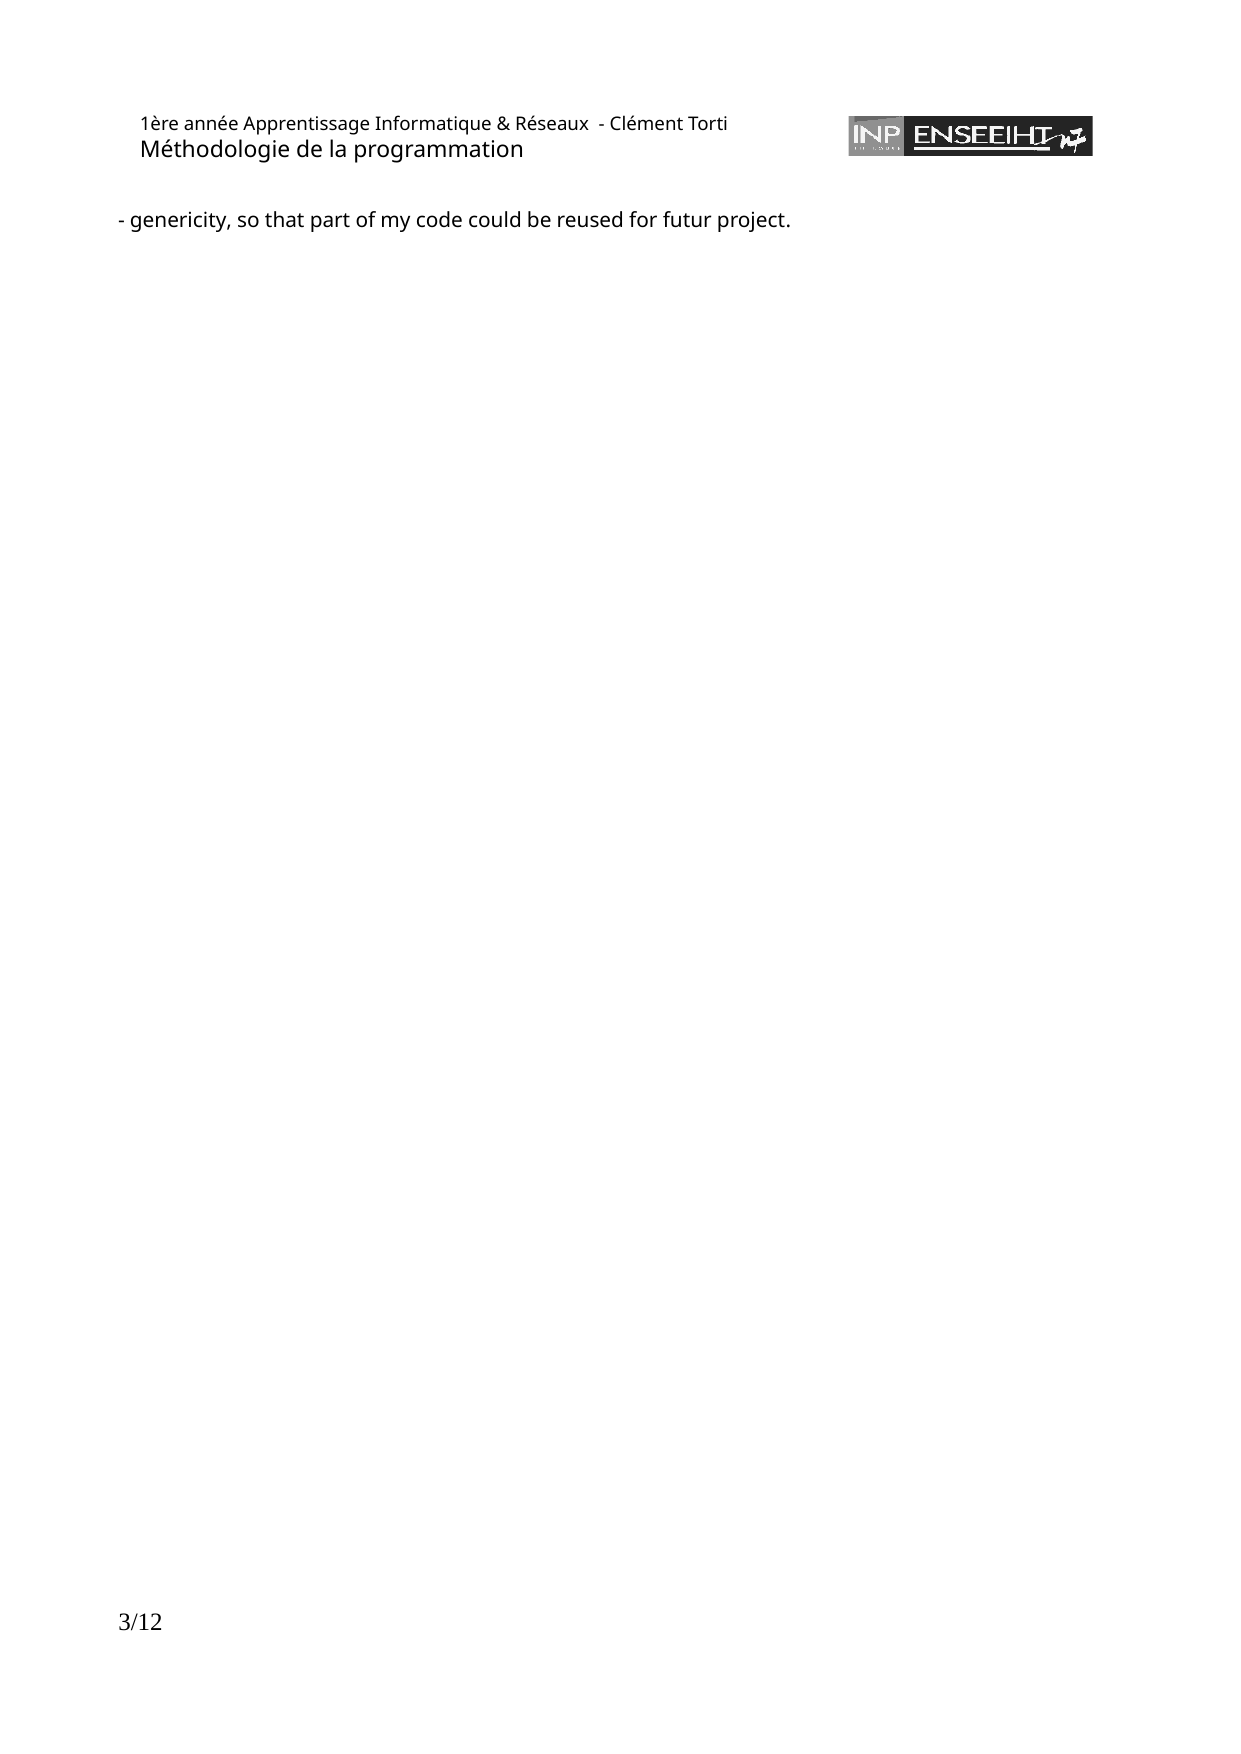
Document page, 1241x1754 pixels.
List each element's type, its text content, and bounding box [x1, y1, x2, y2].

picture [848, 116, 1093, 156]
text - genericity, so that part of my code could be reused for futur project. [118, 205, 1122, 233]
